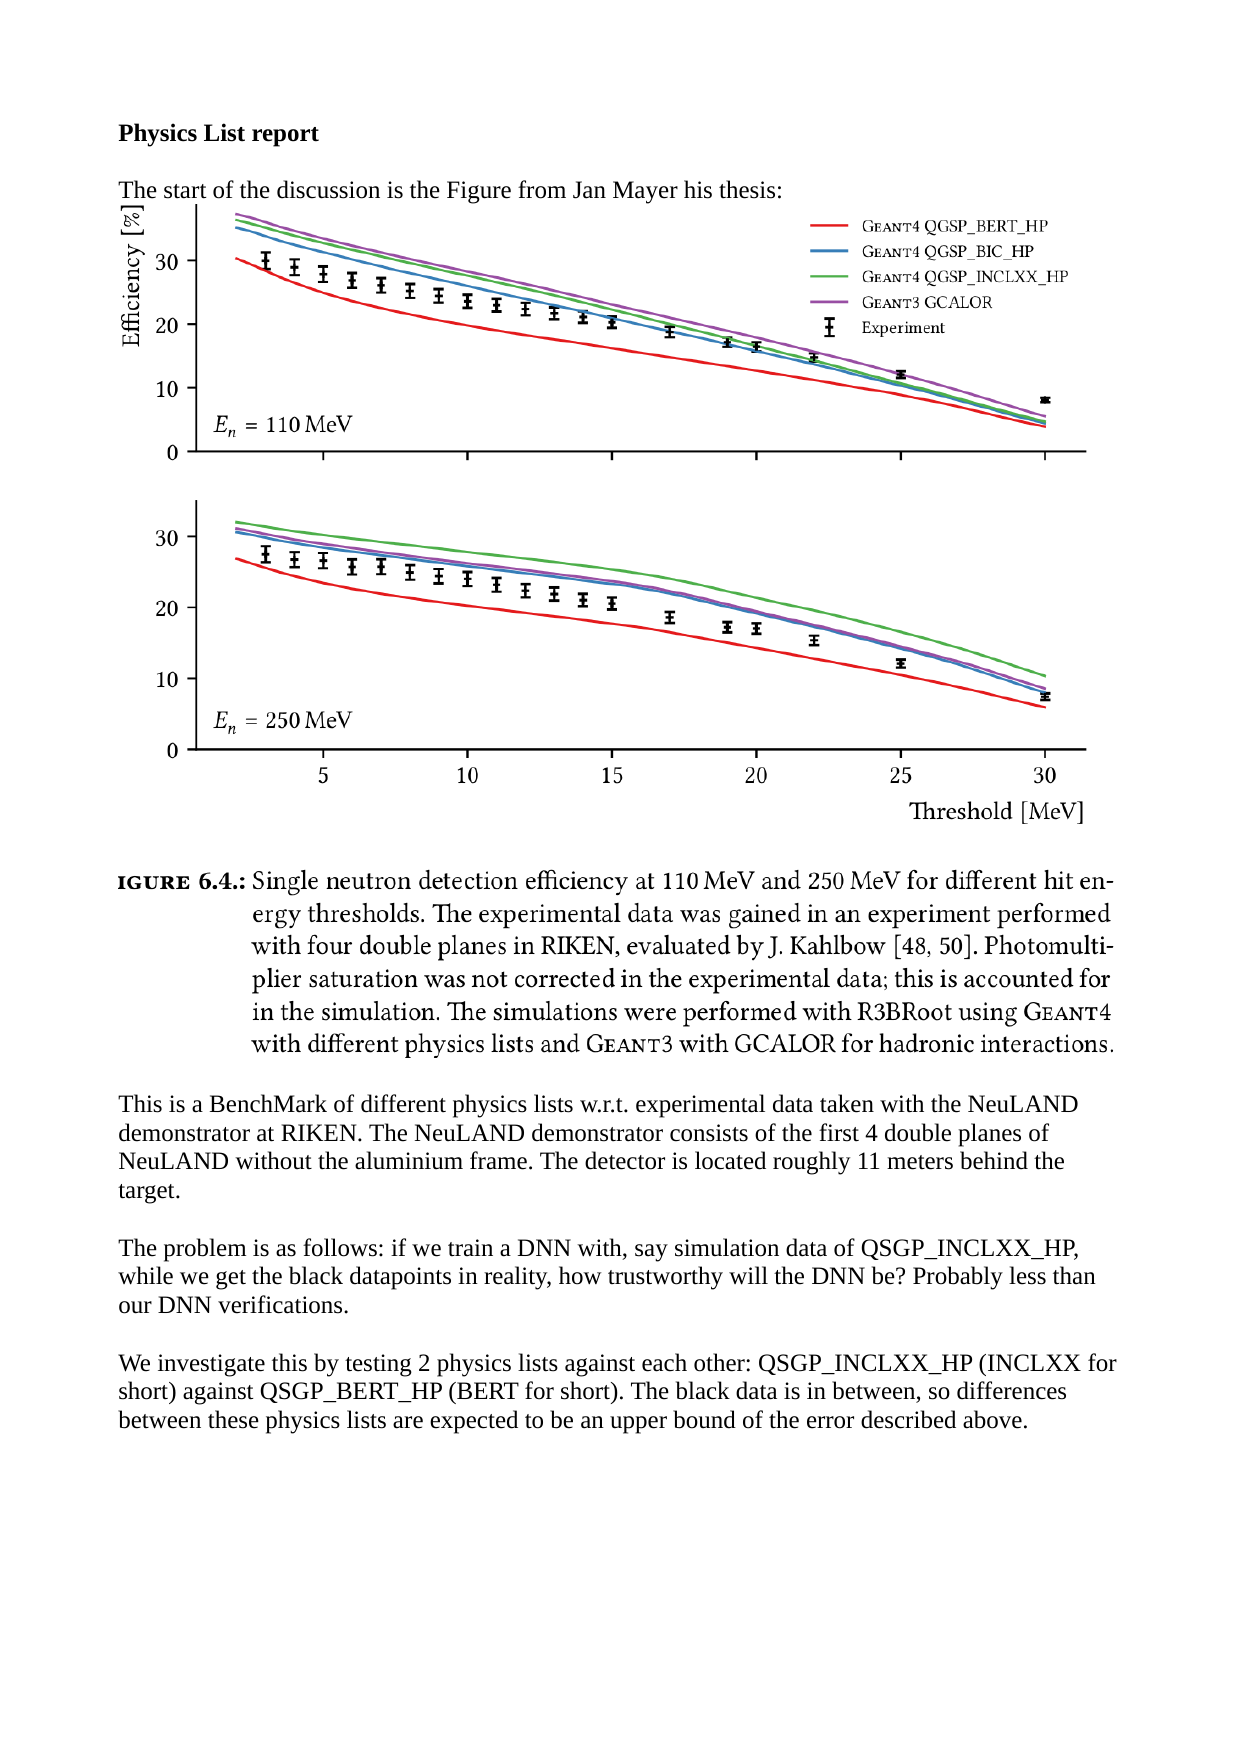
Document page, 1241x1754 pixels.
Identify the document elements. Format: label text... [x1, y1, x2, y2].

text This is a BenchMark of different physics lists w.r.t. experimental data taken with the NeuLAND demonstrator at RIKEN. The NeuLAND demonstrator consists of the first 4 double planes of NeuLAND without the aluminium frame. The detector is located roughly 11 meters behind the target. [118, 1089, 1122, 1204]
picture [118, 204, 1123, 1061]
text The start of the discussion is the Figure from Jan Mayer his thesis: [118, 176, 1122, 204]
text The problem is as follows: if we train a DNN with, say simulation data of QSGP_INCLXX_HP, while we get the black datapoints in reality, how trustworthy will the DNN be? Probably less than our DNN verifications. [118, 1233, 1122, 1319]
text We investigate this by testing 2 physics lists against each other: QSGP_INCLXX_HP (INCLXX for short) against QSGP_BERT_HP (BERT for short). The black data is in between, so differences between these physics lists are expected to be an upper bound of the error described above. [118, 1348, 1122, 1434]
text Physics List report [118, 118, 1122, 147]
